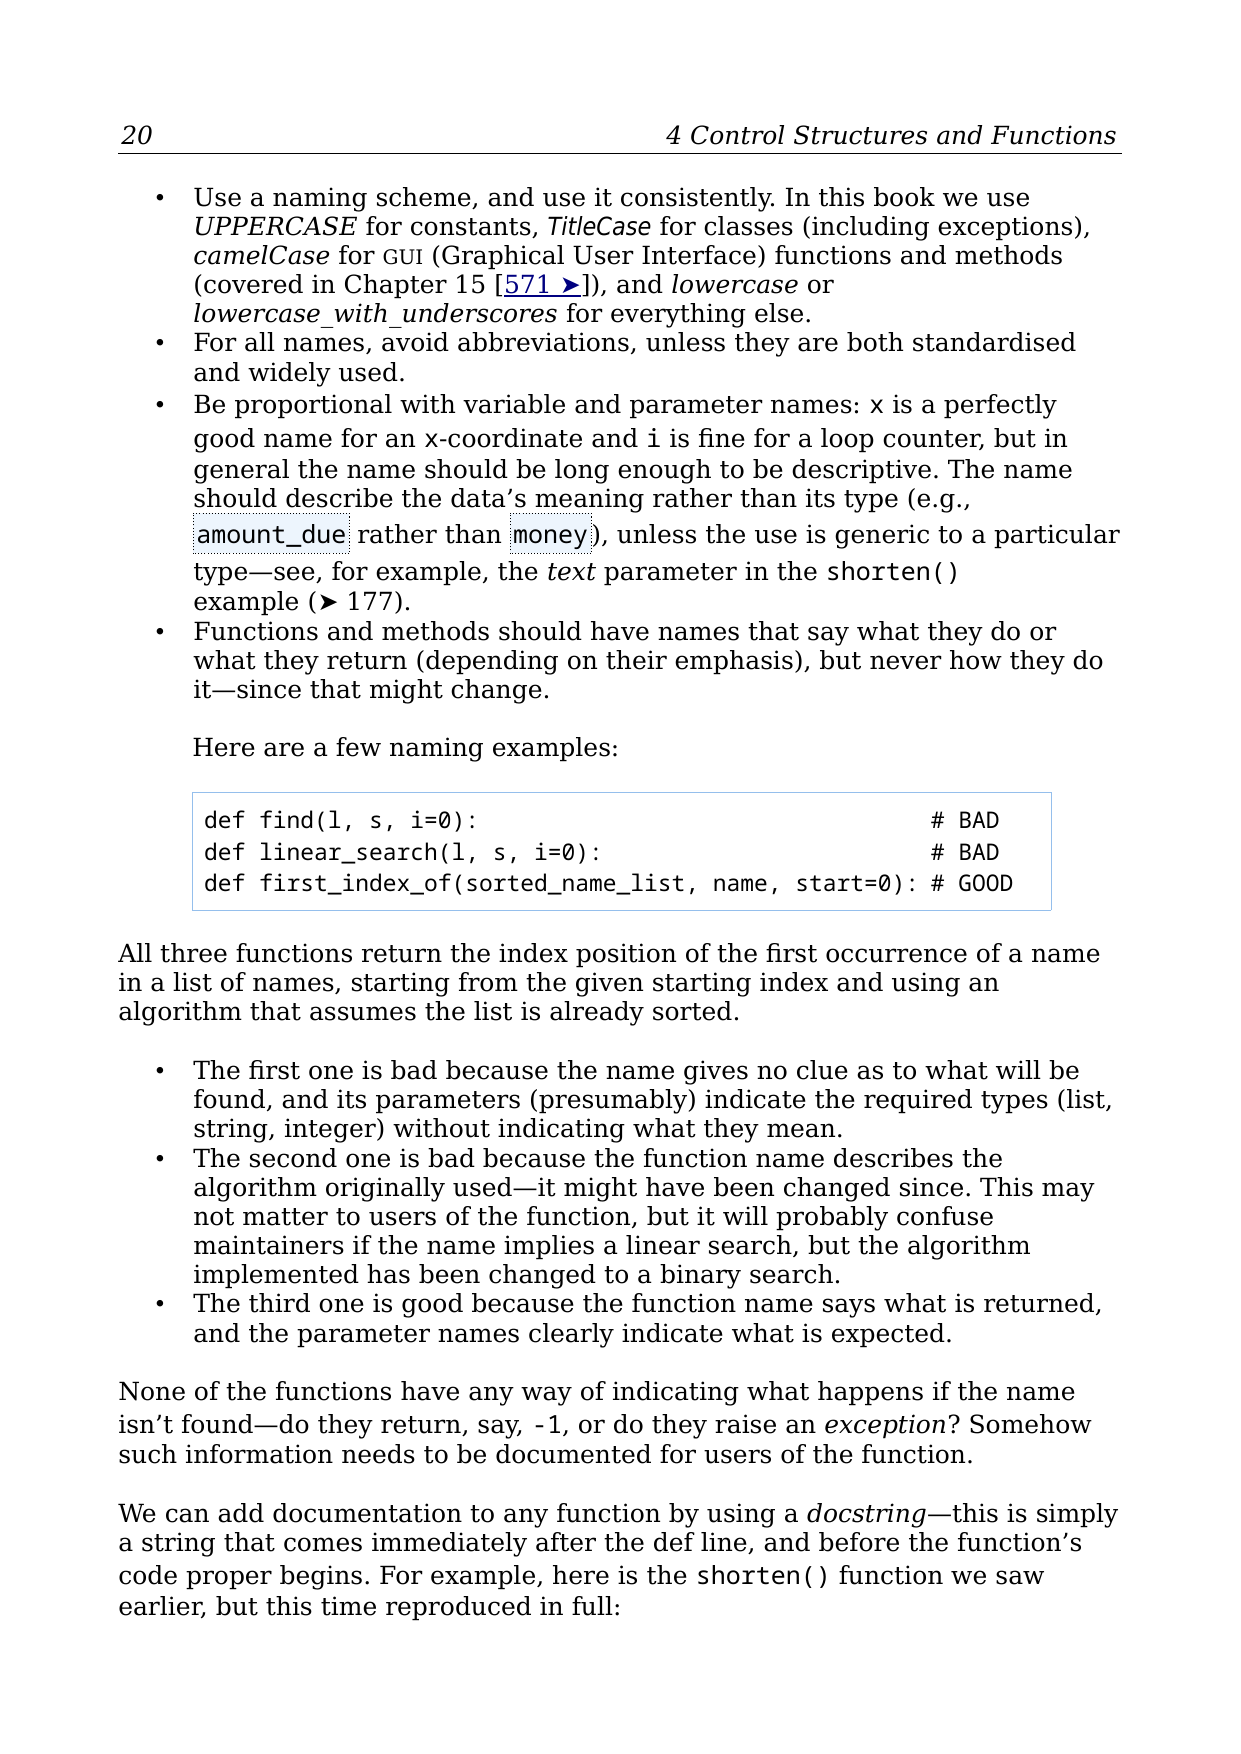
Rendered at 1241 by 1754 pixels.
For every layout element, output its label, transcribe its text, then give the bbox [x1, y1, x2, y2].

list Be proportional with variable and parameter names: x is a perfectly good name for an x-coordinate and i is fine for a loop counter, but in general the name should be long enough to be descriptive. The name should describe the data’s meaning rather than its type (e.g., amount_due rather than money), unless the use is generic to a particular type—see, for example, the text parameter in the shorten() example (➤ 177). [156, 387, 1122, 617]
text def find(l, s, i=0): # BAD [193, 793, 1051, 823]
list The third one is good because the function name says what is returned, and the parameter names clearly indicate what is expected. [156, 1289, 1122, 1348]
list The first one is bad because the name gives no clue as to what will be found, and its parameters (presumably) indicate the required types (list, string, integer) without indicating what they mean. [156, 1056, 1122, 1144]
text Here are a few naming examples: [192, 734, 1122, 763]
list The second one is bad because the function name describes the algorithm originally used—it might have been changed since. This may not matter to users of the function, but it will probably confuse maintainers if the name implies a linear search, but the algorithm implemented has been changed to a binary search. [156, 1144, 1122, 1289]
text All three functions return the index position of the first occurrence of a name in a list of names, starting from the given starting index and using an algorithm that assumes the list is already sorted. [118, 939, 1122, 1027]
text def first_index_of(sorted_name_list, name, start=0): # GOOD [193, 855, 1051, 910]
list Functions and methods should have names that say what they do or what they return (depending on their emphasis), but never how they do it—since that might change. [156, 617, 1122, 704]
list Use a naming scheme, and use it consistently. In this book we use UPPERCASE for constants, TitleCase for classes (including exceptions), camelCase for gui (Graphical User Interface) functions and methods (covered in Chapter 15 [571 ➤]), and lowercase or lowercase_with_underscores for everything else. [156, 183, 1122, 328]
list For all names, avoid abbreviations, unless they are both standardised and widely used. [156, 328, 1122, 387]
text None of the functions have any way of indicating what happens if the name isn’t found—do they return, say, -1, or do they raise an exception? Somehow such information needs to be documented for users of the function. [118, 1377, 1122, 1470]
text We can add documentation to any function by using a docstring—this is simply a string that comes immediately after the def line, and before the function’s code proper begins. For example, here is the shorten() function we saw earlier, but this time reproduced in full: [118, 1499, 1122, 1621]
text def linear_search(l, s, i=0): # BAD [193, 823, 1051, 855]
